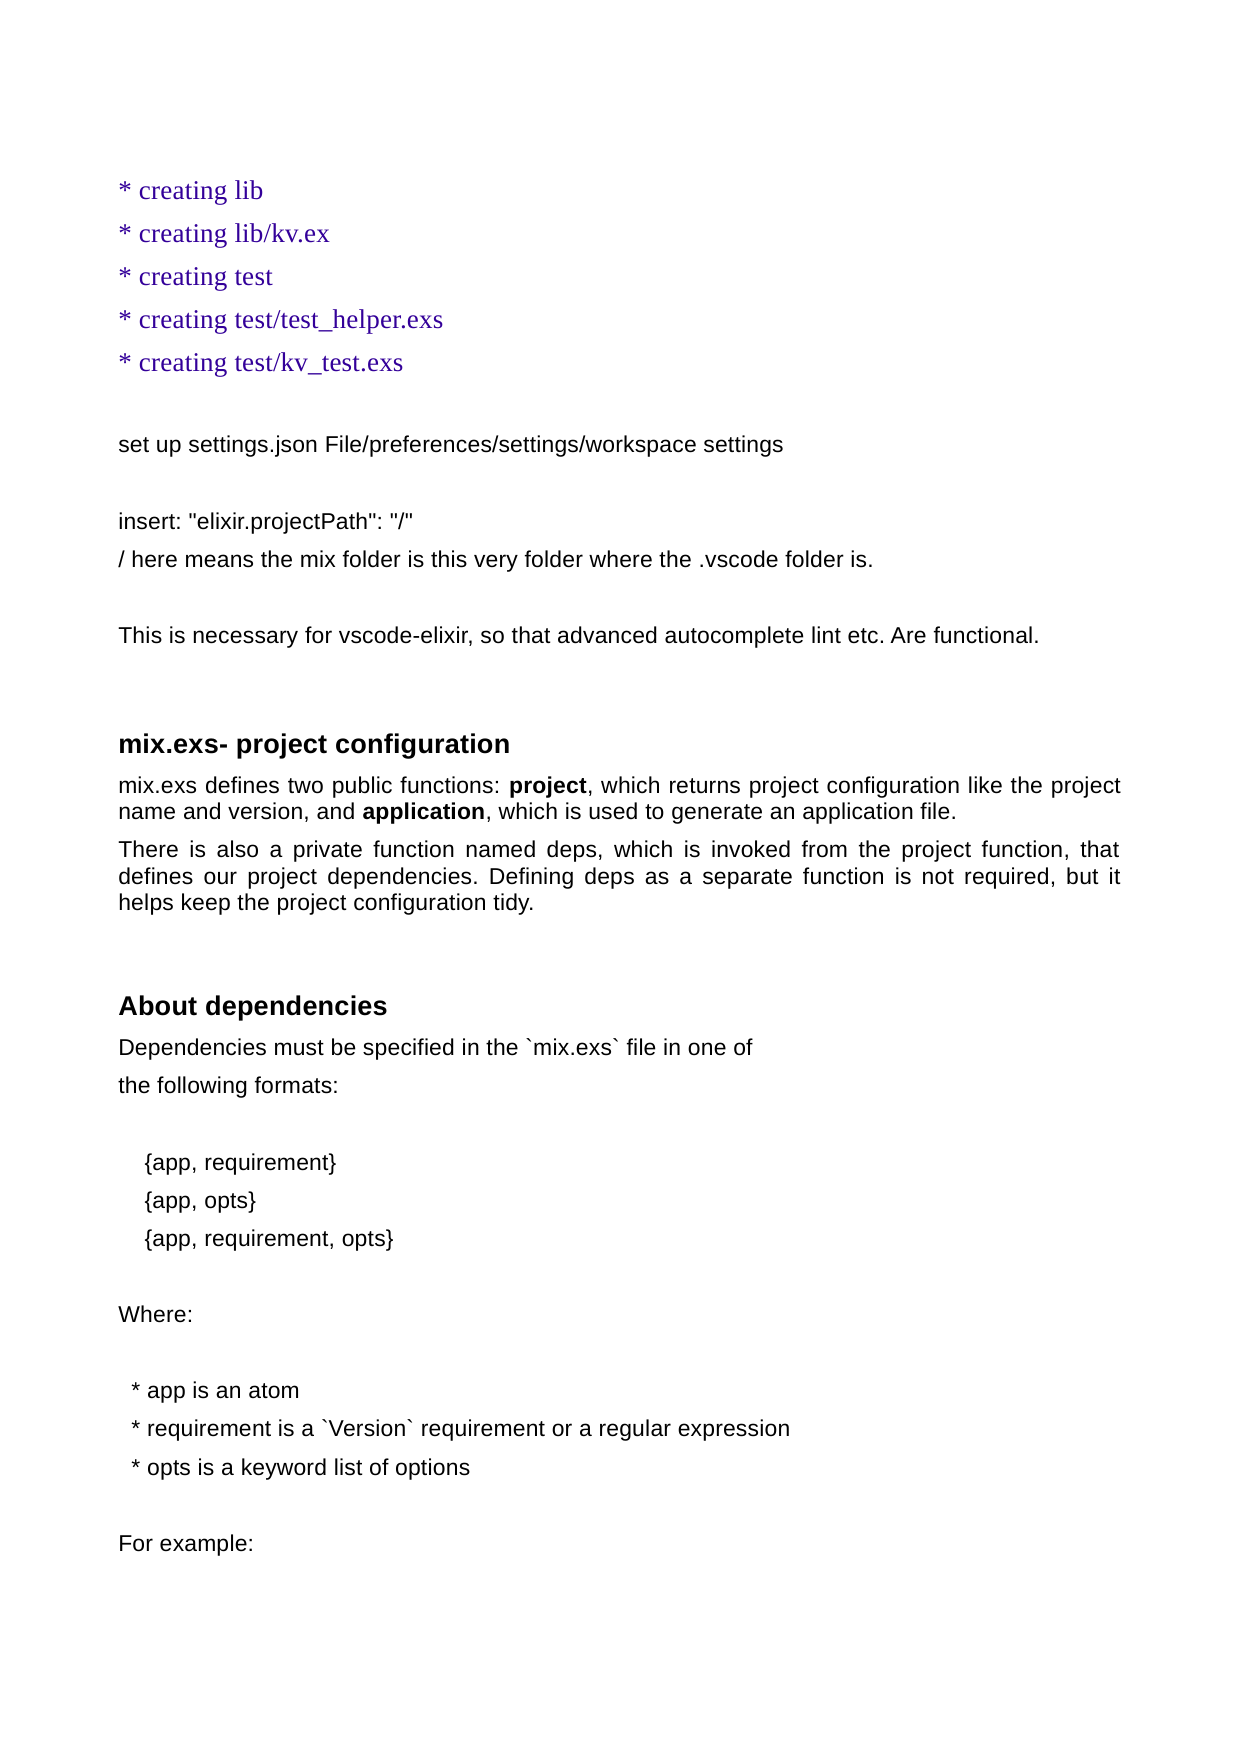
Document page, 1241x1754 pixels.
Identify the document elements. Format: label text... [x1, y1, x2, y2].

text the following formats: [118, 1072, 1122, 1098]
text This is necessary for vscode-elixir, so that advanced autocomplete lint etc. Are functional. [118, 622, 1122, 648]
text / here means the mix folder is this very folder where the .vscode folder is. [118, 546, 1122, 572]
text * app is an atom [118, 1377, 1122, 1403]
text * creating lib [118, 174, 1122, 205]
text {app, requirement, opts} [118, 1225, 1122, 1251]
text For example: [118, 1530, 1122, 1556]
subtitle mix.exs- project configuration [118, 728, 1122, 759]
text * requirement is a `Version` requirement or a regular expression [118, 1415, 1122, 1442]
text * creating test [118, 260, 1122, 291]
text * creating lib/kv.ex [118, 217, 1122, 248]
subtitle About dependencies [118, 990, 1122, 1022]
text Dependencies must be specified in the `mix.exs` file in one of [118, 1034, 1122, 1060]
text mix.exs defines two public functions: project, which returns project configuration like the project name and version, and application, which is used to generate an application file. [118, 772, 1122, 824]
text {app, opts} [118, 1187, 1122, 1213]
text set up settings.json File/preferences/settings/workspace settings [118, 431, 1122, 458]
text * creating test/test_helper.exs [118, 303, 1122, 334]
text insert: "elixir.projectPath": "/" [118, 508, 1122, 534]
text Where: [118, 1301, 1122, 1327]
text {app, requirement} [118, 1148, 1122, 1175]
text There is also a private function named deps, which is invoked from the project function, that defines our project dependencies. Defining deps as a separate function is not required, but it helps keep the project configuration tidy. [118, 836, 1122, 915]
text * opts is a keyword list of options [118, 1453, 1122, 1480]
text * creating test/kv_test.exs [118, 346, 1122, 377]
